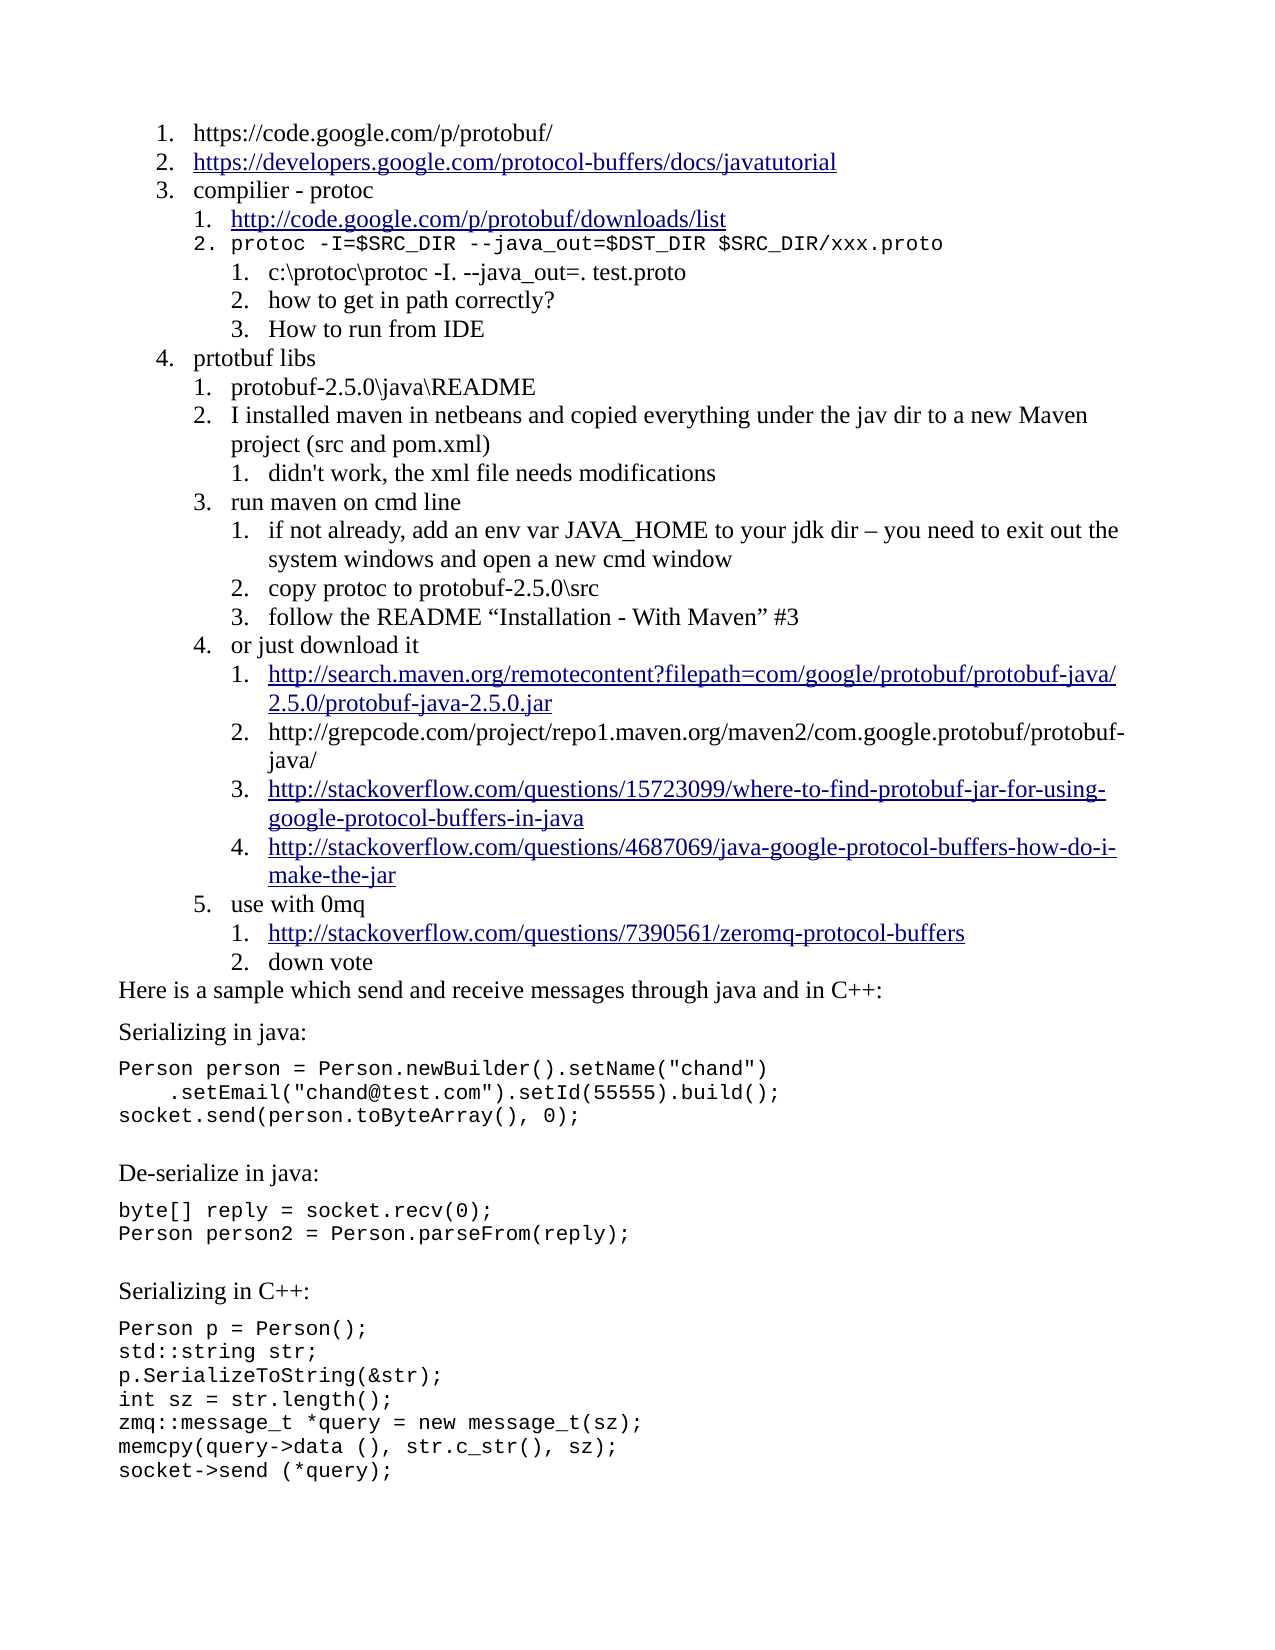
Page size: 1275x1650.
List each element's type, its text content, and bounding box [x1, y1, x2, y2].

list c:\protoc\protoc -I. --java_out=. test.proto [231, 257, 1157, 286]
text int sz = str.length(); [118, 1389, 1157, 1412]
list I installed maven in netbeans and copied everything under the jav dir to a new Maven project (src and pom.xml) [193, 401, 1157, 458]
list How to run from IDE [231, 314, 1157, 343]
list protoc -I=$SRC_DIR --java_out=$DST_DIR $SRC_DIR/xxx.proto [193, 233, 1157, 257]
list if not already, add an env var JAVA_HOME to your jdk dir – you need to exit out the system windows and open a new cmd window [231, 516, 1157, 573]
list down vote [231, 947, 1157, 976]
list prtotbuf libs [156, 343, 1157, 372]
text socket->send (*query); [118, 1459, 1157, 1483]
list use with 0mq [193, 889, 1157, 918]
list compilier - protoc [156, 176, 1157, 204]
list copy protoc to protobuf-2.5.0\src [231, 573, 1157, 602]
list http://stackoverflow.com/questions/7390561/zeromq-protocol-buffers [231, 918, 1157, 947]
list https://developers.google.com/protocol-buffers/docs/javatutorial [156, 147, 1157, 176]
text Person person2 = Person.parseFrom(reply); [118, 1223, 1157, 1247]
text socket.send(person.toByteArray(), 0); [118, 1105, 1157, 1129]
list http://grepcode.com/project/repo1.maven.org/maven2/com.google.protobuf/protobuf-java/ [231, 717, 1157, 774]
list or just download it [193, 631, 1157, 659]
text std::string str; [118, 1341, 1157, 1365]
list http://search.maven.org/remotecontent?filepath=com/google/protobuf/protobuf-java/2.5.0/protobuf-java-2.5.0.jar [231, 659, 1157, 717]
list didn't work, the xml file needs modifications [231, 458, 1157, 487]
text Serializing in C++: [118, 1276, 1157, 1305]
list follow the README “Installation - With Maven” #3 [231, 602, 1157, 631]
text .setEmail("chand@test.com").setId(55555).build(); [118, 1082, 1157, 1105]
text Person person = Person.newBuilder().setName("chand") [118, 1058, 1157, 1082]
text byte[] reply = socket.recv(0); [118, 1200, 1157, 1223]
list https://code.google.com/p/protobuf/ [156, 118, 1157, 147]
list http://stackoverflow.com/questions/4687069/java-google-protocol-buffers-how-do-i-make-the-jar [231, 832, 1157, 889]
text memcpy(query->data (), str.c_str(), sz); [118, 1436, 1157, 1459]
text Person p = Person(); [118, 1318, 1157, 1341]
text Here is a sample which send and receive messages through java and in C++: [118, 976, 1157, 1004]
list http://stackoverflow.com/questions/15723099/where-to-find-protobuf-jar-for-using-google-protocol-buffers-in-java [231, 774, 1157, 832]
list how to get in path correctly? [231, 286, 1157, 314]
text Serializing in java: [118, 1017, 1157, 1046]
list http://code.google.com/p/protobuf/downloads/list [193, 204, 1157, 233]
list run maven on cmd line [193, 487, 1157, 516]
list protobuf-2.5.0\java\README [193, 372, 1157, 401]
text p.SerializeToString(&str); [118, 1365, 1157, 1389]
text De-serialize in java: [118, 1158, 1157, 1187]
text zmq::message_t *query = new message_t(sz); [118, 1412, 1157, 1436]
